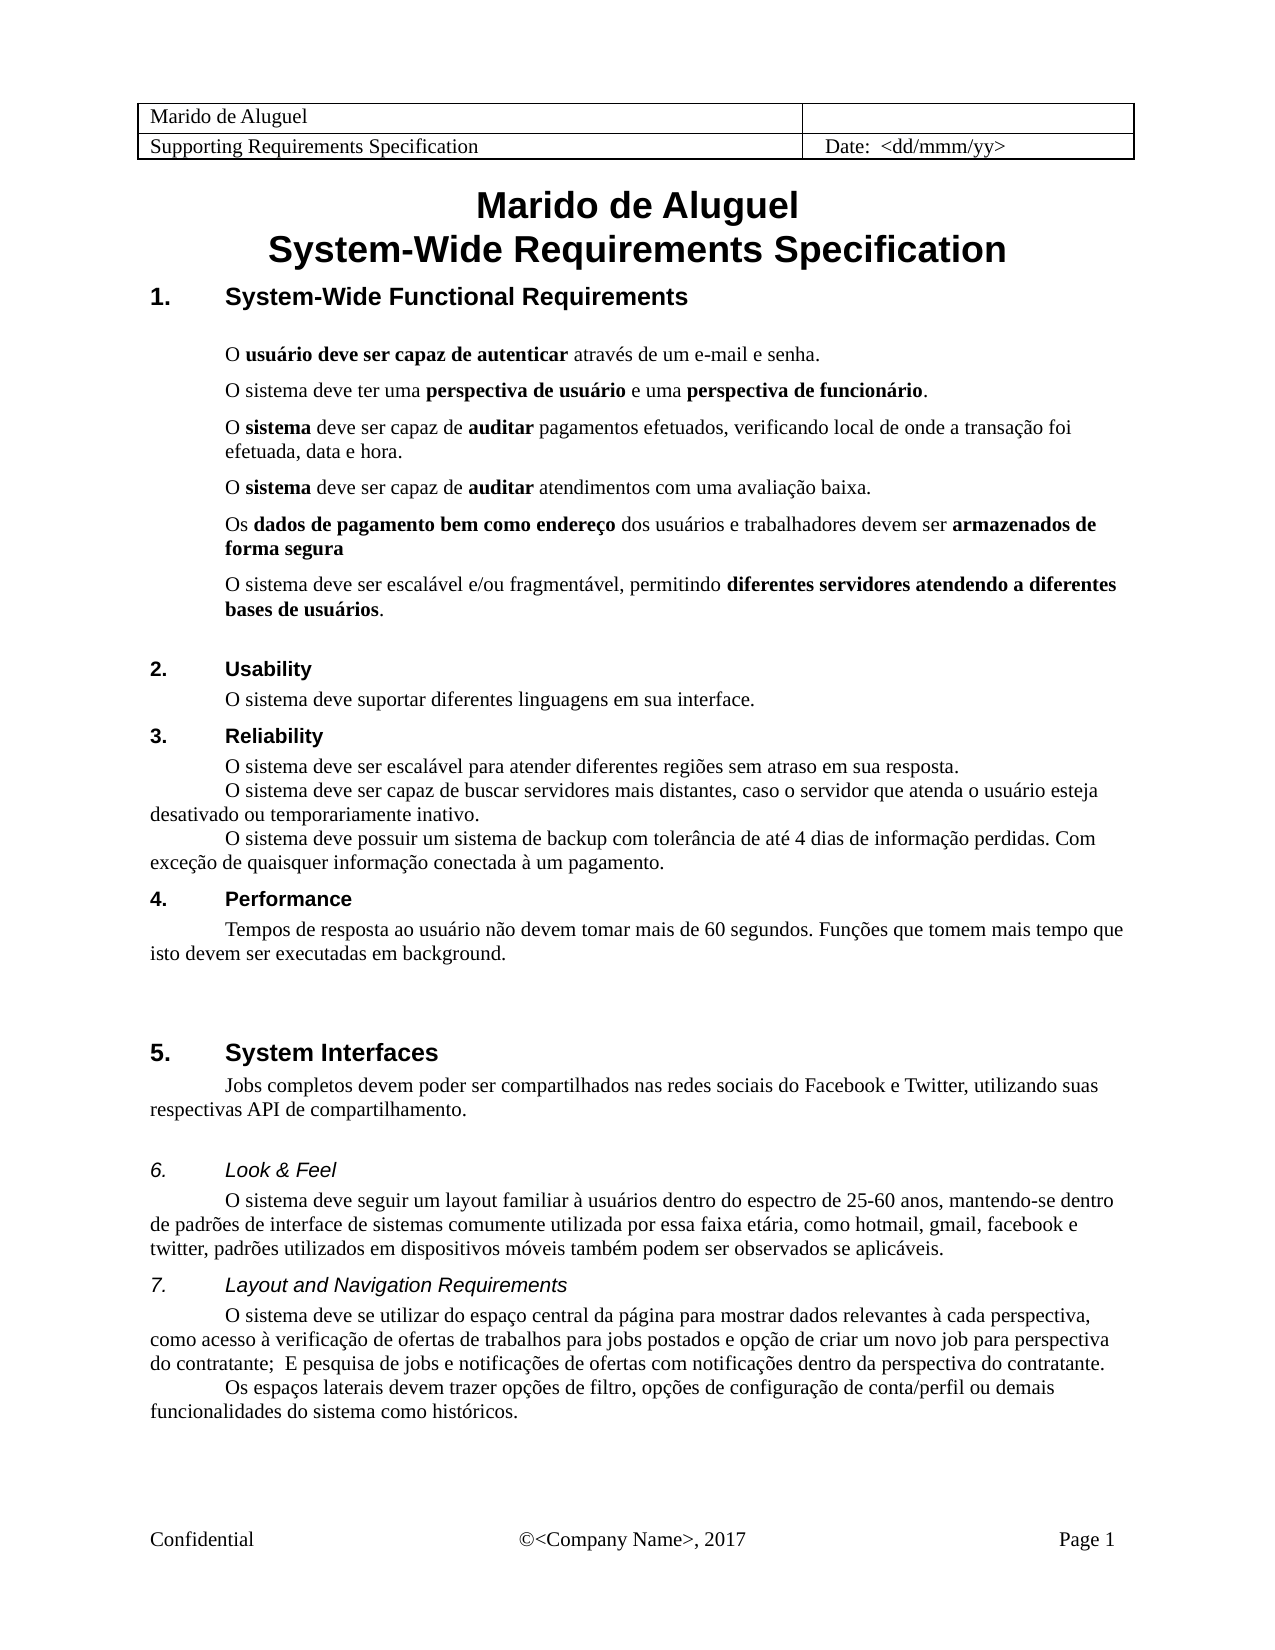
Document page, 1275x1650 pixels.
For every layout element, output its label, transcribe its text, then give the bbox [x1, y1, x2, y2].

text O usuário deve ser capaz de autenticar através de um e-mail e senha. [225, 341, 1125, 366]
title Marido de Aluguel [150, 184, 1125, 227]
subtitle Layout and Navigation Requirements [150, 1273, 1125, 1297]
text O sistema deve ser escalável e/ou fragmentável, permitindo diferentes servidores atendendo a diferentes bases de usuários. [225, 572, 1125, 644]
subtitle System Interfaces [150, 1038, 1125, 1067]
subtitle Usability [150, 657, 1125, 681]
text Os dados de pagamento bem como endereço dos usuários e trabalhadores devem ser armazenados de forma segura [225, 512, 1125, 560]
title System-Wide Requirements Specification [150, 227, 1125, 270]
subtitle Look & Feel [150, 1158, 1125, 1182]
text O sistema deve ser escalável para atender diferentes regiões sem atraso em sua resposta. [150, 754, 1125, 778]
subtitle Performance [150, 887, 1125, 911]
text O sistema deve se utilizar do espaço central da página para mostrar dados relevantes à cada perspectiva, como acesso à verificação de ofertas de trabalhos para jobs postados e opção de criar um novo job para perspectiva do contratante; E pesquisa de jobs e notificações de ofertas com notificações dentro da perspectiva do contratante. [150, 1303, 1125, 1375]
text O sistema deve ser capaz de auditar pagamentos efetuados, verificando local de onde a transação foi efetuada, data e hora. [225, 414, 1125, 463]
text Tempos de resposta ao usuário não devem tomar mais de 60 segundos. Funções que tomem mais tempo que isto devem ser executadas em background. [150, 917, 1125, 965]
subtitle System-Wide Functional Requirements [150, 282, 1125, 311]
text O sistema deve possuir um sistema de backup com tolerância de até 4 dias de informação perdidas. Com exceção de quaisquer informação conectada à um pagamento. [150, 826, 1125, 874]
text O sistema deve seguir um layout familiar à usuários dentro do espectro de 25-60 anos, mantendo-se dentro de padrões de interface de sistemas comumente utilizada por essa faixa etária, como hotmail, gmail, facebook e twitter, padrões utilizados em dispositivos móveis também podem ser observados se aplicáveis. [150, 1188, 1125, 1260]
text Jobs completos devem poder ser compartilhados nas redes sociais do Facebook e Twitter, utilizando suas respectivas API de compartilhamento. [150, 1073, 1125, 1121]
text O sistema deve ser capaz de buscar servidores mais distantes, caso o servidor que atenda o usuário esteja desativado ou temporariamente inativo. [150, 778, 1125, 826]
text O sistema deve ser capaz de auditar atendimentos com uma avaliação baixa. [225, 475, 1125, 499]
text O sistema deve ter uma perspectiva de usuário e uma perspectiva de funcionário. [225, 378, 1125, 402]
text O sistema deve suportar diferentes linguagens em sua interface. [150, 687, 1125, 711]
subtitle Reliability [150, 724, 1125, 748]
text Os espaços laterais devem trazer opções de filtro, opções de configuração de conta/perfil ou demais funcionalidades do sistema como históricos. [150, 1375, 1125, 1423]
